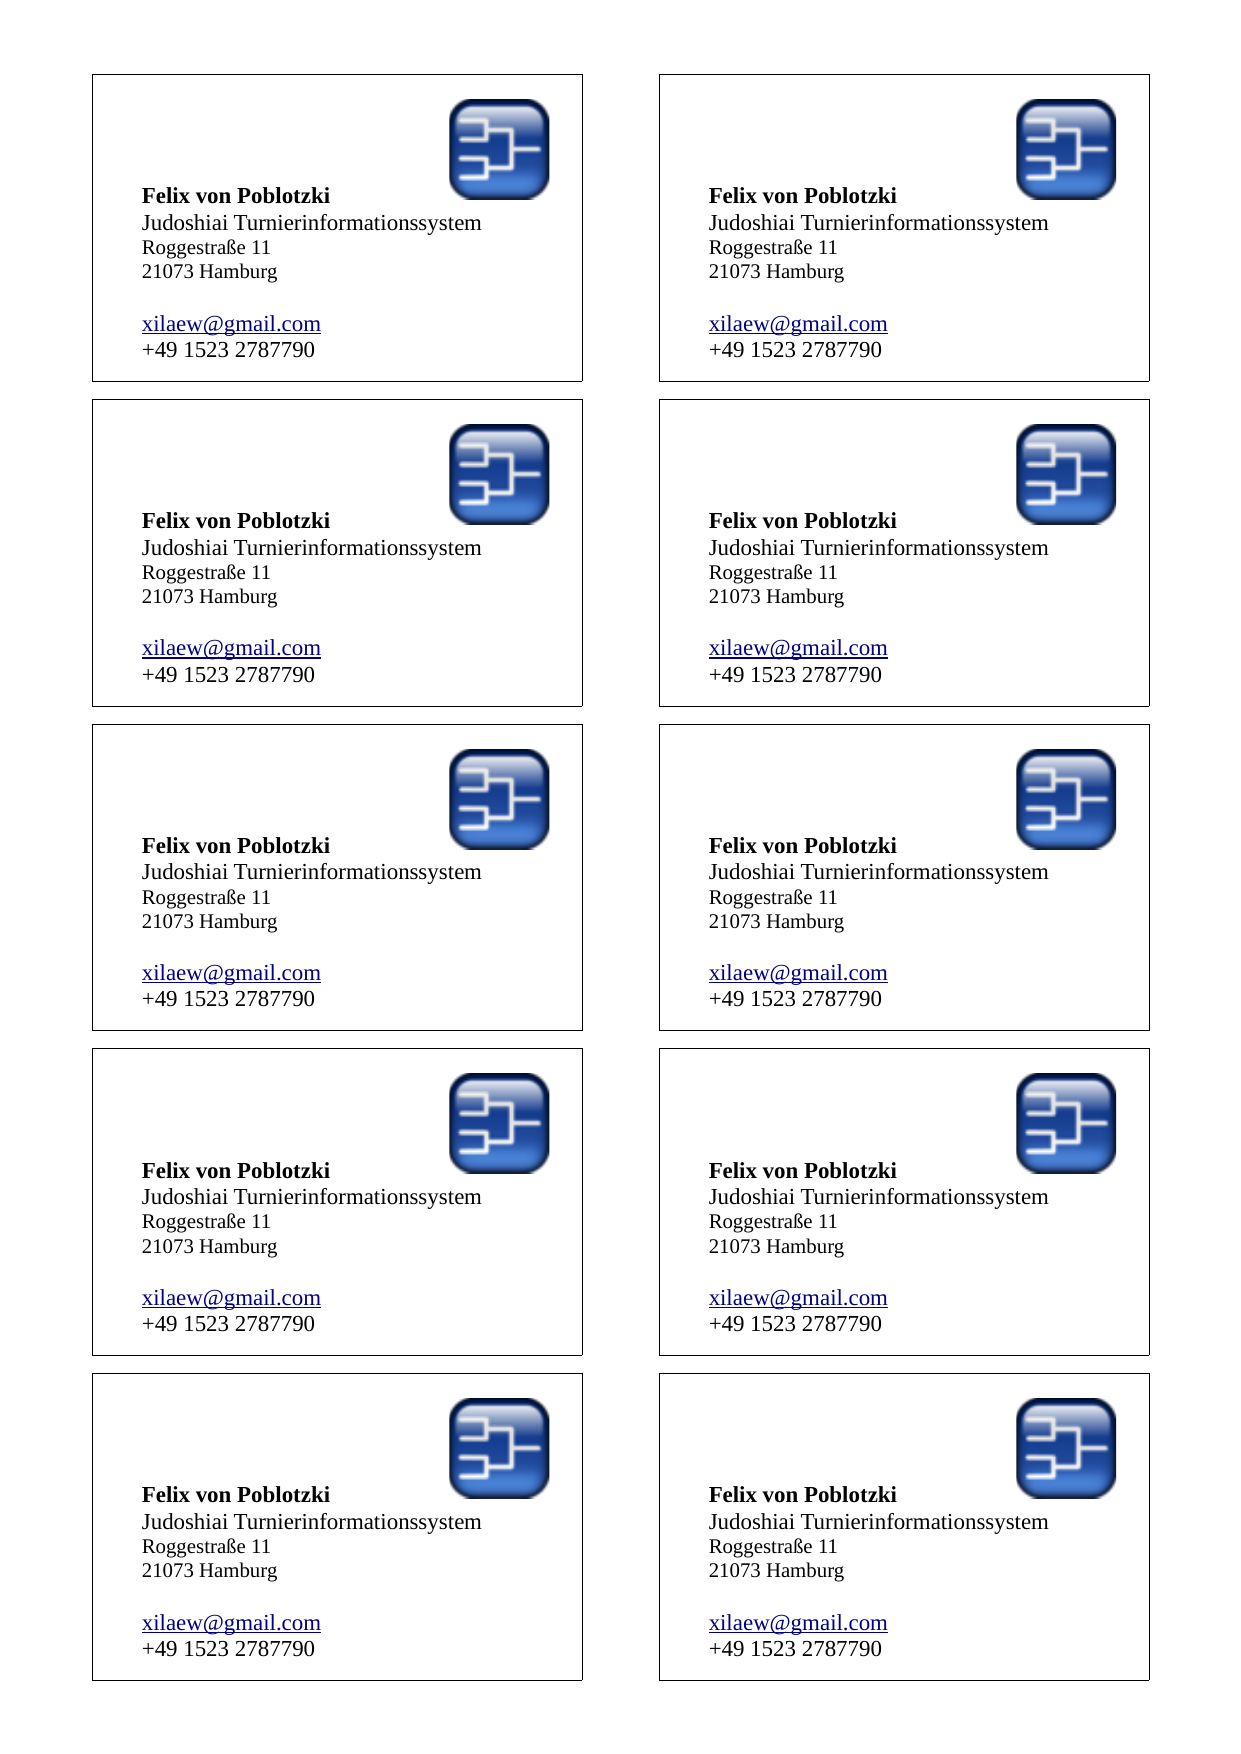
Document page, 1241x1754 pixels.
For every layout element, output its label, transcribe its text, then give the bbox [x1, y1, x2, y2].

text Judoshiai Turnierinformationssystem [95, 858, 579, 885]
text Judoshiai Turnierinformationssystem [95, 533, 579, 560]
picture [1016, 424, 1117, 525]
text Felix von Poblotzki [95, 832, 579, 858]
text Felix von Poblotzki [95, 182, 579, 209]
text +49 1523 2787790 [95, 336, 579, 362]
text Judoshiai Turnierinformationssystem [662, 1508, 1146, 1534]
text Roggestraße 11 [95, 560, 579, 584]
picture [1016, 1073, 1117, 1174]
text +49 1523 2787790 [95, 1310, 579, 1337]
text Roggestraße 11 [95, 885, 579, 909]
text Roggestraße 11 [662, 1534, 1146, 1558]
text Roggestraße 11 [662, 235, 1146, 259]
text Roggestraße 11 [95, 1534, 579, 1558]
text Roggestraße 11 [662, 560, 1146, 584]
text 21073 Hamburg [95, 1233, 579, 1258]
text 21073 Hamburg [662, 1233, 1146, 1258]
text Felix von Poblotzki [95, 1157, 579, 1183]
text 21073 Hamburg [95, 584, 579, 608]
text +49 1523 2787790 [95, 986, 579, 1012]
text Felix von Poblotzki [662, 1482, 1146, 1508]
text Roggestraße 11 [662, 1209, 1146, 1233]
text 21073 Hamburg [662, 909, 1146, 933]
text Judoshiai Turnierinformationssystem [662, 533, 1146, 560]
text xilaew@gmail.com [95, 1609, 579, 1635]
text Judoshiai Turnierinformationssystem [95, 209, 579, 235]
picture [449, 424, 550, 525]
picture [449, 1398, 550, 1499]
text 21073 Hamburg [95, 1558, 579, 1582]
text Judoshiai Turnierinformationssystem [662, 1183, 1146, 1209]
text Felix von Poblotzki [662, 832, 1146, 858]
text xilaew@gmail.com [95, 309, 579, 336]
text Felix von Poblotzki [662, 182, 1146, 209]
picture [449, 99, 550, 200]
text Judoshiai Turnierinformationssystem [662, 858, 1146, 885]
text +49 1523 2787790 [662, 986, 1146, 1012]
text Roggestraße 11 [662, 885, 1146, 909]
text Roggestraße 11 [95, 235, 579, 259]
text xilaew@gmail.com [662, 959, 1146, 986]
text Felix von Poblotzki [662, 507, 1146, 533]
text xilaew@gmail.com [662, 1609, 1146, 1635]
text xilaew@gmail.com [662, 1284, 1146, 1310]
text 21073 Hamburg [95, 909, 579, 933]
text +49 1523 2787790 [95, 1635, 579, 1661]
text 21073 Hamburg [95, 259, 579, 283]
text 21073 Hamburg [662, 259, 1146, 283]
picture [1016, 99, 1117, 200]
text Felix von Poblotzki [95, 1482, 579, 1508]
picture [449, 749, 550, 850]
picture [1016, 749, 1117, 850]
text +49 1523 2787790 [662, 336, 1146, 362]
text Felix von Poblotzki [95, 507, 579, 533]
text xilaew@gmail.com [662, 309, 1146, 336]
text +49 1523 2787790 [662, 1310, 1146, 1337]
text 21073 Hamburg [662, 1558, 1146, 1582]
text +49 1523 2787790 [95, 661, 579, 687]
text +49 1523 2787790 [662, 661, 1146, 687]
text Felix von Poblotzki [662, 1157, 1146, 1183]
text Judoshiai Turnierinformationssystem [95, 1508, 579, 1534]
text xilaew@gmail.com [95, 959, 579, 986]
picture [449, 1073, 550, 1174]
text Judoshiai Turnierinformationssystem [95, 1183, 579, 1209]
text Judoshiai Turnierinformationssystem [662, 209, 1146, 235]
picture [1016, 1398, 1117, 1499]
text xilaew@gmail.com [95, 1284, 579, 1310]
text Roggestraße 11 [95, 1209, 579, 1233]
text xilaew@gmail.com [95, 634, 579, 661]
text 21073 Hamburg [662, 584, 1146, 608]
text +49 1523 2787790 [662, 1635, 1146, 1661]
text xilaew@gmail.com [662, 634, 1146, 661]
